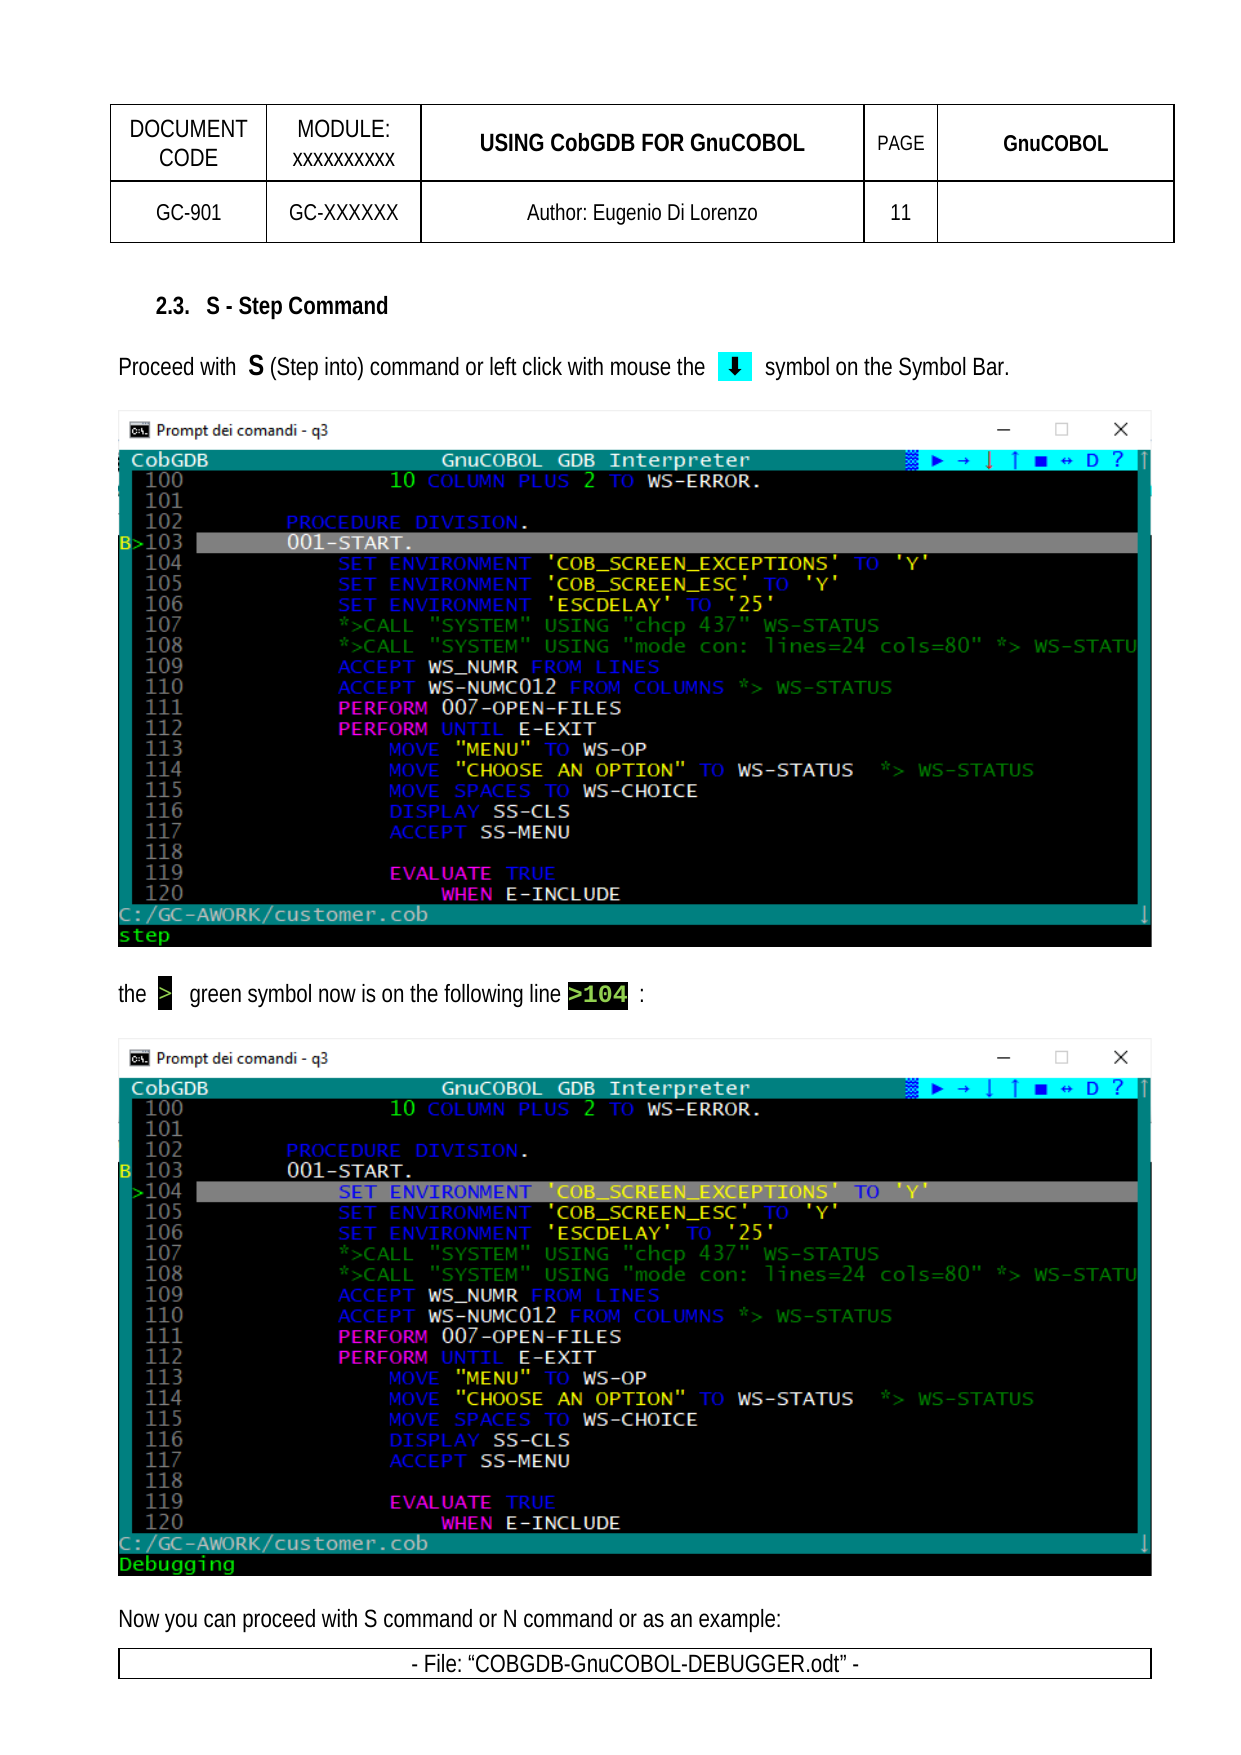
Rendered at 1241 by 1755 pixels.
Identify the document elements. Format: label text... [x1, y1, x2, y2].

subtitle S - Step Command [156, 291, 1152, 319]
text Proceed with S (Step into) command or left click with mouse the ⬇ symbol on the Symbol Bar. [118, 348, 1152, 382]
picture [118, 1038, 1152, 1576]
picture [118, 410, 1152, 947]
text Now you can proceed with S command or N command or as an example: [118, 1604, 1152, 1633]
text the > green symbol now is on the following line >104 : [118, 976, 1152, 1010]
